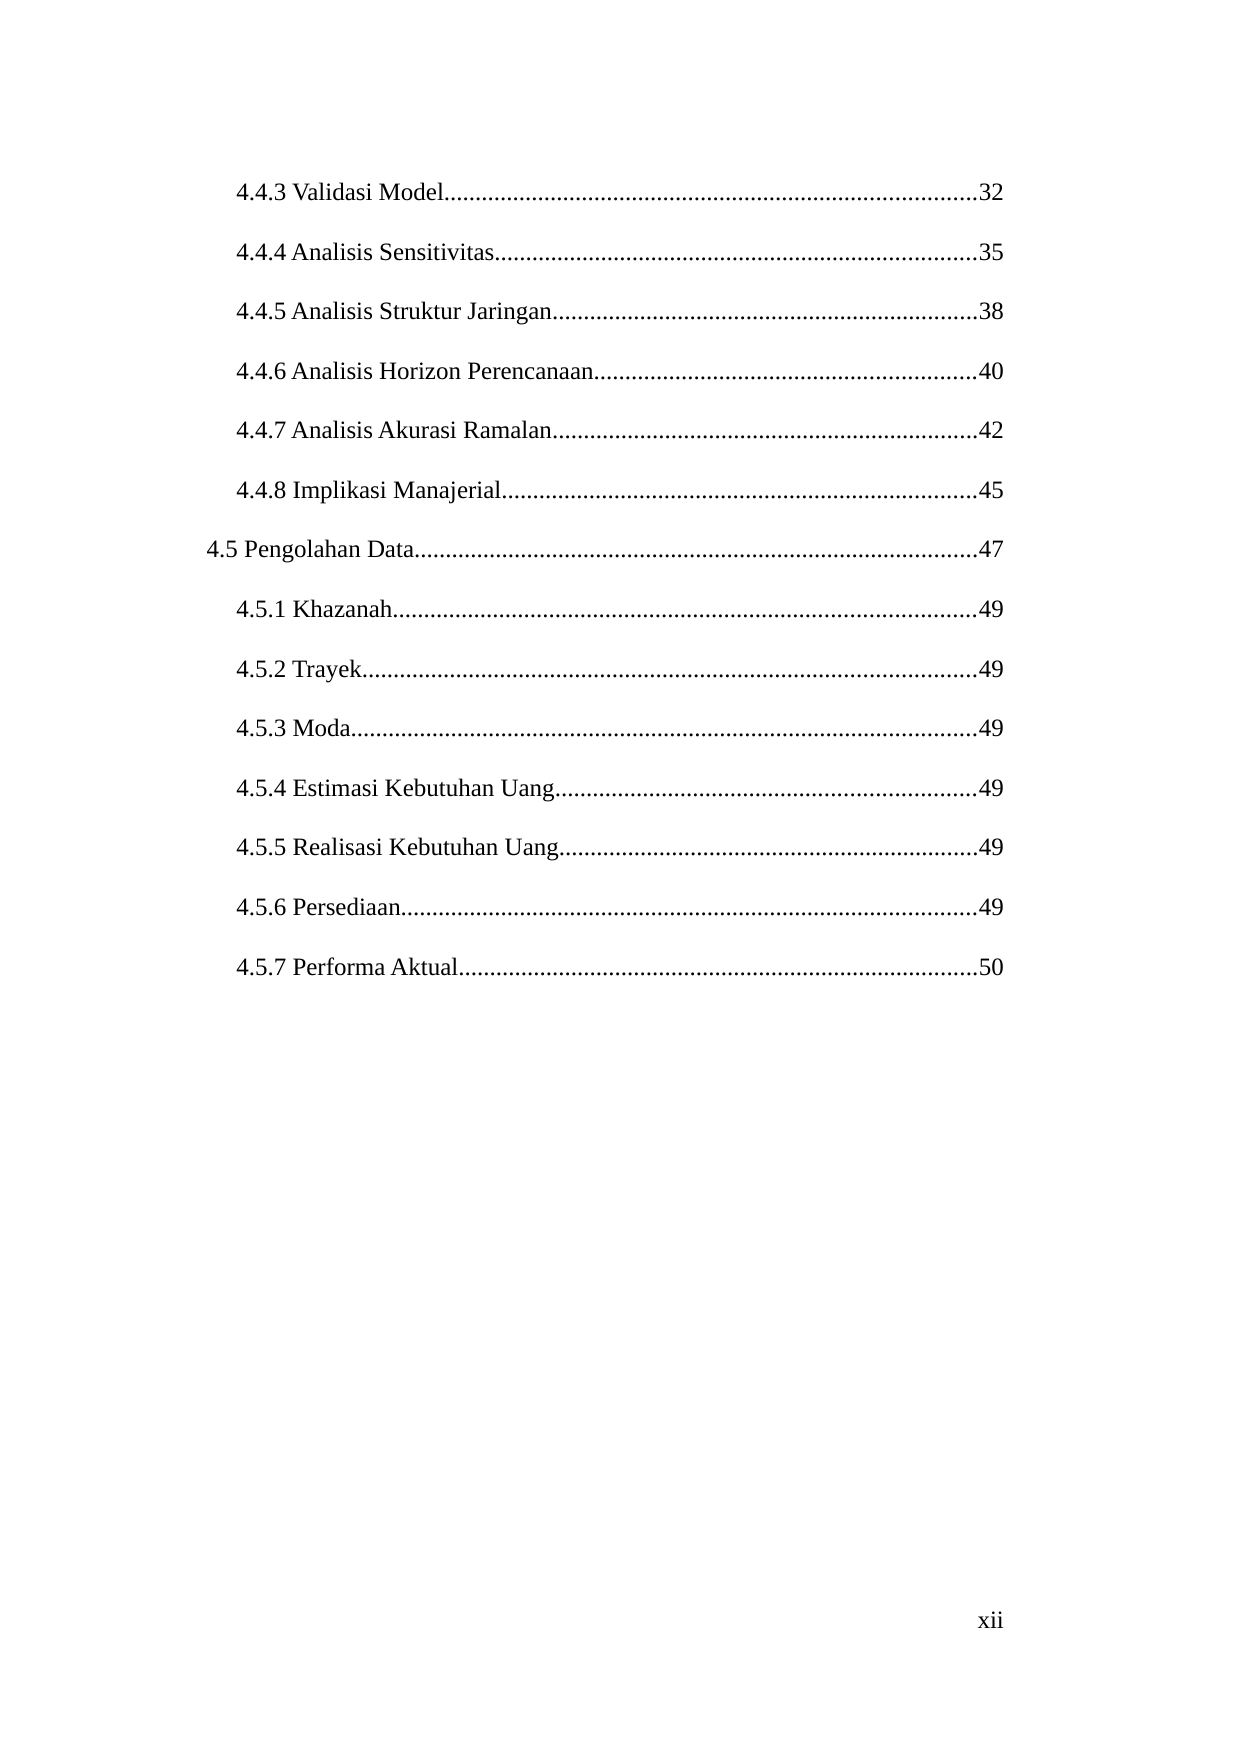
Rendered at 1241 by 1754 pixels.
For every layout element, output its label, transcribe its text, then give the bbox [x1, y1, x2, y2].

text 4.4.6 Analisis Horizon Perencanaan 40 [236, 356, 1003, 384]
text 4.4.8 Implikasi Manajerial 45 [236, 475, 1003, 504]
text 4.5 Pengolahan Data 47 [206, 534, 1003, 563]
text 4.4.7 Analisis Akurasi Ramalan 42 [236, 415, 1003, 444]
text 4.5.6 Persediaan 49 [236, 892, 1003, 921]
text 4.5.3 Moda 49 [236, 713, 1003, 742]
text 4.5.7 Performa Aktual 50 [236, 952, 1003, 980]
text 4.5.2 Trayek 49 [236, 654, 1003, 682]
text 4.4.4 Analisis Sensitivitas 35 [236, 237, 1003, 265]
text 4.4.3 Validasi Model 32 [236, 177, 1003, 206]
text 4.5.5 Realisasi Kebutuhan Uang 49 [236, 832, 1003, 861]
text 4.5.4 Estimasi Kebutuhan Uang 49 [236, 773, 1003, 802]
text 4.5.1 Khazanah 49 [236, 594, 1003, 623]
text 4.4.5 Analisis Struktur Jaringan 38 [236, 296, 1003, 325]
